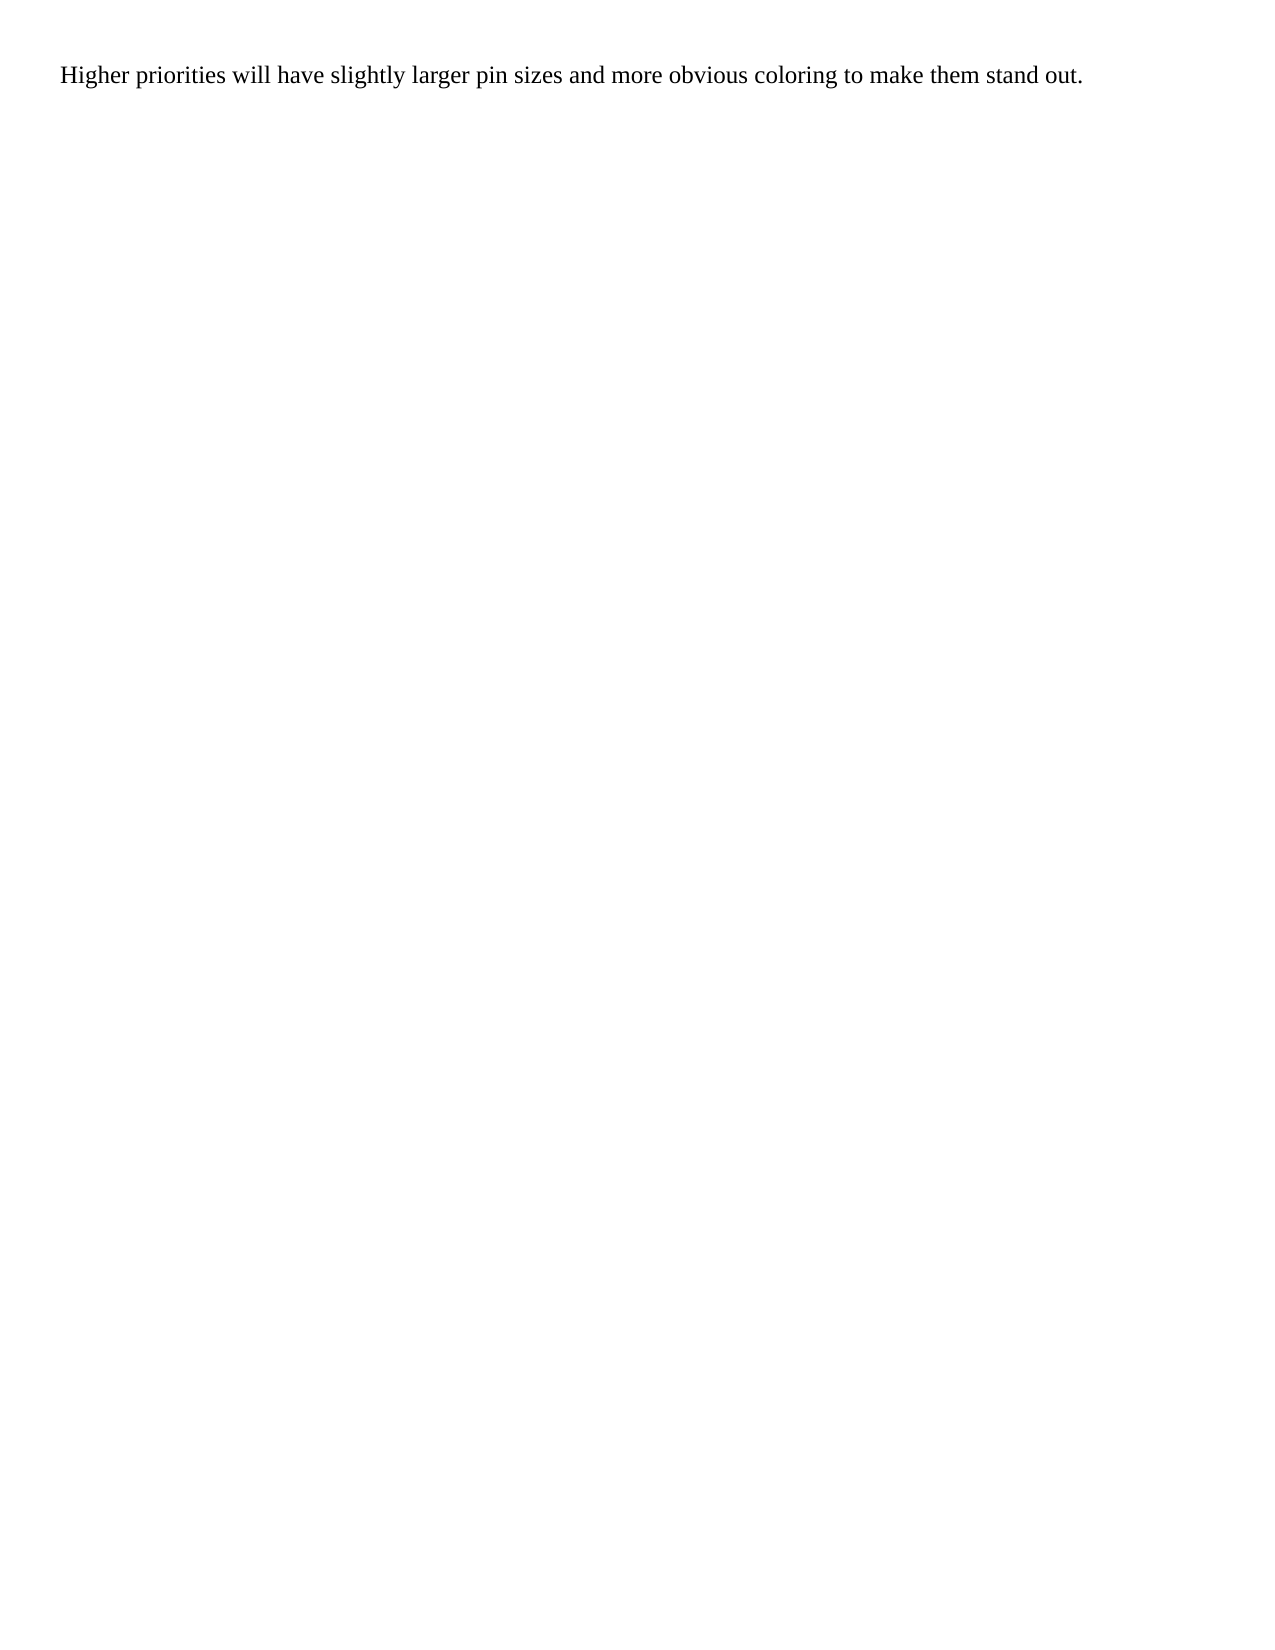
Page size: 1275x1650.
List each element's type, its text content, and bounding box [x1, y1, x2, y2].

text Higher priorities will have slightly larger pin sizes and more obvious coloring to make them stand out. [60, 60, 1215, 89]
